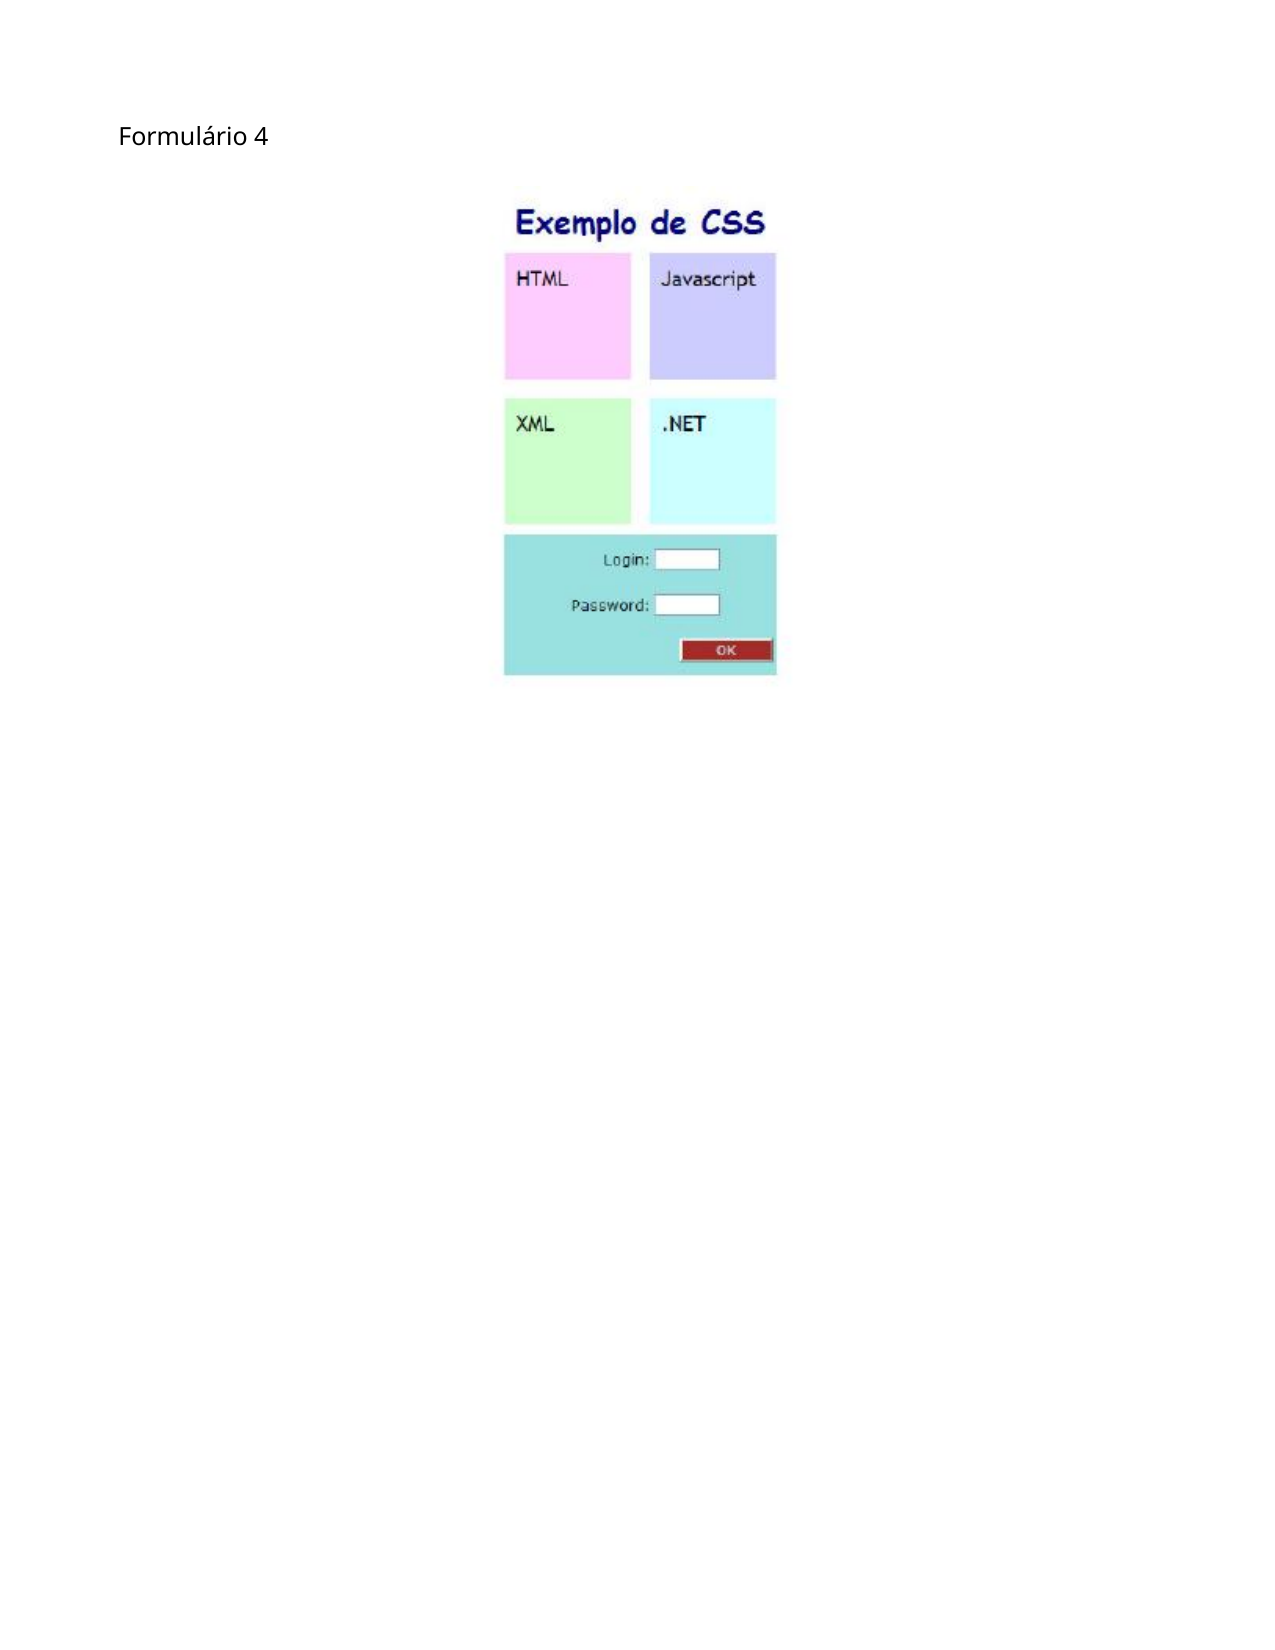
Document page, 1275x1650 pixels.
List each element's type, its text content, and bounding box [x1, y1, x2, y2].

picture [390, 186, 885, 724]
text Formulário 4 [118, 118, 1157, 152]
